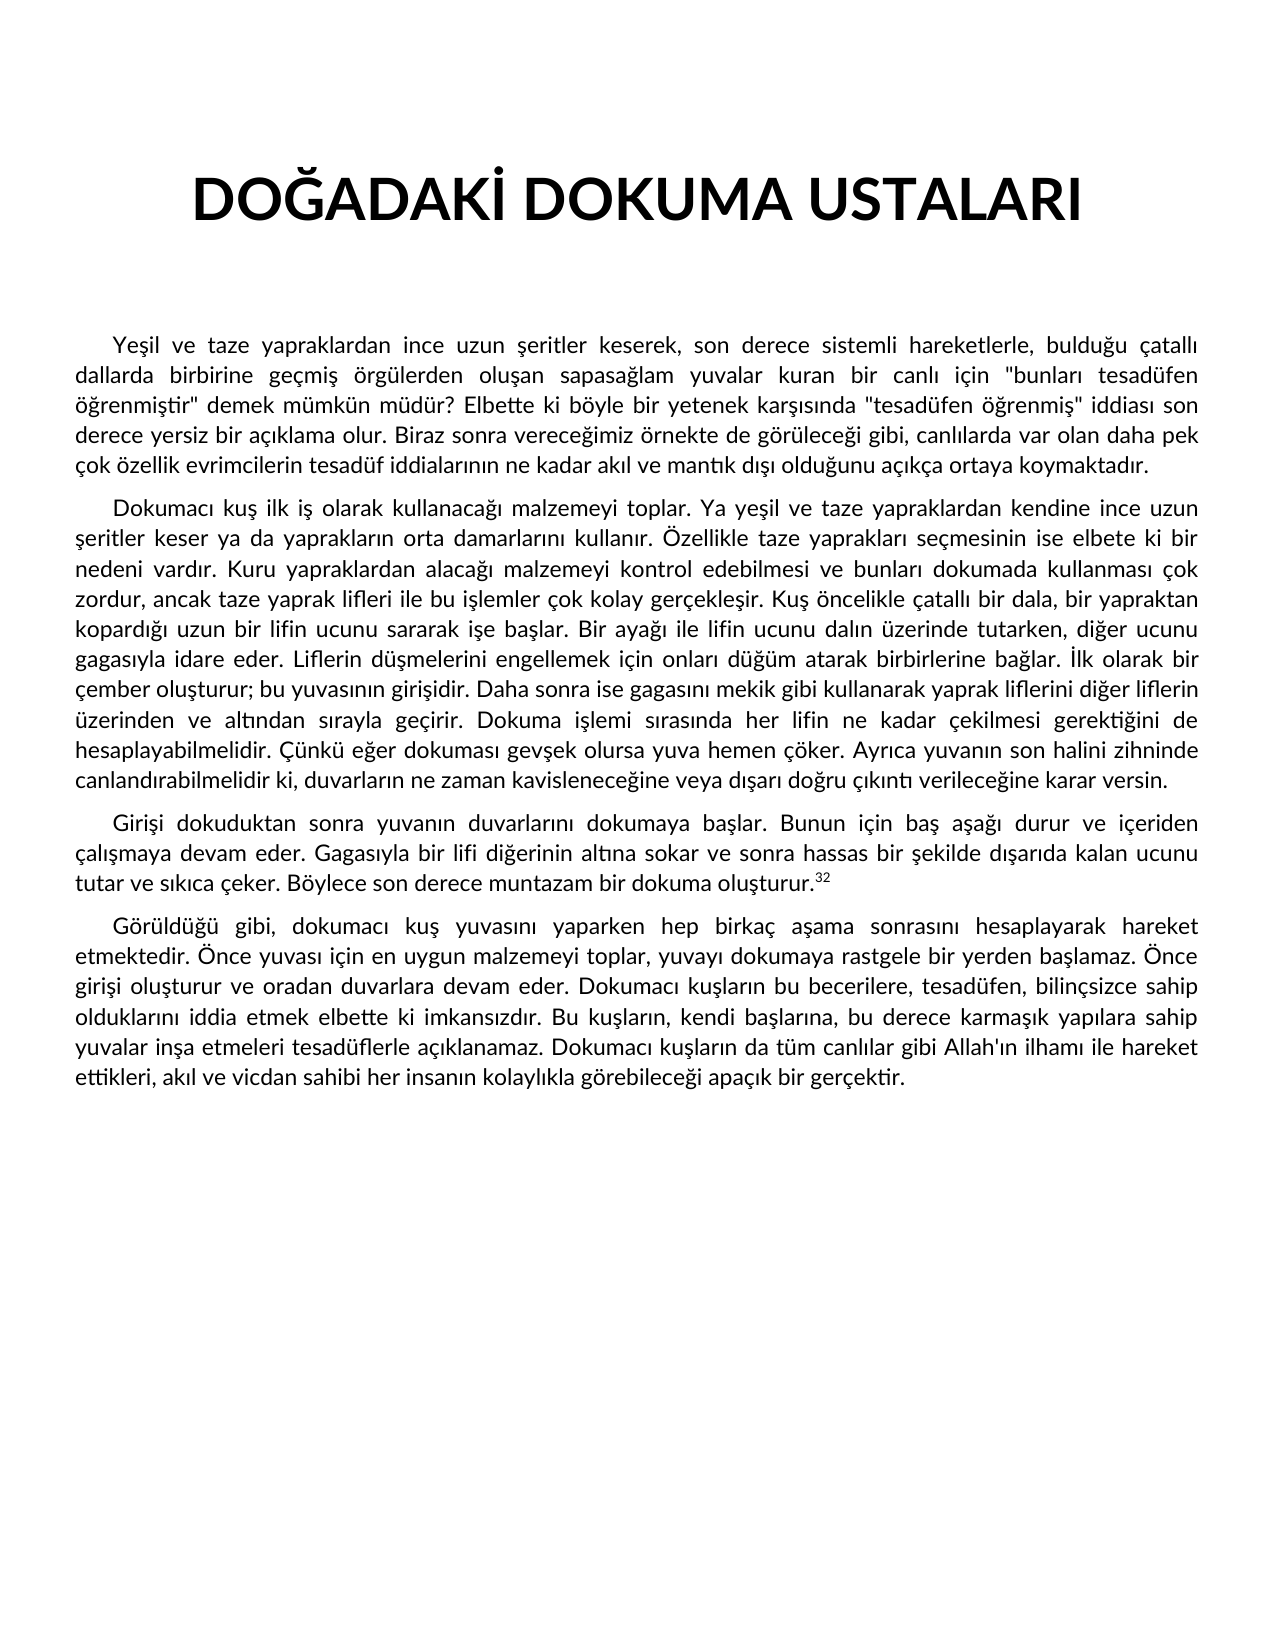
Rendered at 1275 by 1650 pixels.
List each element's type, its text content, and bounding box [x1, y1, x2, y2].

text Girişi dokuduktan sonra yuvanın duvarlarını dokumaya başlar. Bunun için baş aşağı durur ve içeriden çalışmaya devam eder. Gagasıyla bir lifi diğerinin altına sokar ve sonra hassas bir şekilde dışarıda kalan ucunu tutar ve sıkıca çeker. Böylece son derece muntazam bir dokuma oluşturur.32 [75, 808, 1200, 896]
text Görüldüğü gibi, dokumacı kuş yuvasını yaparken hep birkaç aşama sonrasını hesaplayarak hareket etmektedir. Önce yuvası için en uygun malzemeyi toplar, yuvayı dokumaya rastgele bir yerden başlamaz. Önce girişi oluşturur ve oradan duvarlara devam eder. Dokumacı kuşların bu becerilere, tesadüfen, bilinçsizce sahip olduklarını iddia etmek elbette ki imkansızdır. Bu kuşların, kendi başlarına, bu derece karmaşık yapılara sahip yuvalar inşa etmeleri tesadüflerle açıklanamaz. Dokumacı kuşların da tüm canlılar gibi Allah'ın ilhamı ile hareket ettikleri, akıl ve vicdan sahibi her insanın kolaylıkla görebileceği apaçık bir gerçektir. [75, 912, 1200, 1090]
text Yeşil ve taze yapraklardan ince uzun şeritler keserek, son derece sistemli hareketlerle, bulduğu çatallı dallarda birbirine geçmiş örgülerden oluşan sapasağlam yuvalar kuran bir canlı için "bunları tesadüfen öğrenmiştir" demek mümkün müdür? Elbette ki böyle bir yetenek karşısında "tesadüfen öğrenmiş" iddiası son derece yersiz bir açıklama olur. Biraz sonra vereceğimiz örnekte de görüleceği gibi, canlılarda var olan daha pek çok özellik evrimcilerin tesadüf iddialarının ne kadar akıl ve mantık dışı olduğunu açıkça ortaya koymaktadır. [75, 330, 1200, 479]
text Dokumacı kuş ilk iş olarak kullanacağı malzemeyi toplar. Ya yeşil ve taze yapraklardan kendine ince uzun şeritler keser ya da yaprakların orta damarlarını kullanır. Özellikle taze yaprakları seçmesinin ise elbete ki bir nedeni vardır. Kuru yapraklardan alacağı malzemeyi kontrol edebilmesi ve bunları dokumada kullanması çok zordur, ancak taze yaprak lifleri ile bu işlemler çok kolay gerçekleşir. Kuş öncelikle çatallı bir dala, bir yapraktan kopardığı uzun bir lifin ucunu sararak işe başlar. Bir ayağı ile lifin ucunu dalın üzerinde tutarken, diğer ucunu gagasıyla idare eder. Liflerin düşmelerini engellemek için onları düğüm atarak birbirlerine bağlar. İlk olarak bir çember oluşturur; bu yuvasının girişidir. Daha sonra ise gagasını mekik gibi kullanarak yaprak liflerini diğer liflerin üzerinden ve altından sırayla geçirir. Dokuma işlemi sırasında her lifin ne kadar çekilmesi gerektiğini de hesaplayabilmelidir. Çünkü eğer dokuması gevşek olursa yuva hemen çöker. Ayrıca yuvanın son halini zihninde canlandırabilmelidir ki, duvarların ne zaman kavisleneceğine veya dışarı doğru çıkıntı verileceğine karar versin. [75, 494, 1200, 793]
subtitle DOĞADAKİ DOKUMA USTALARI [75, 162, 1200, 232]
